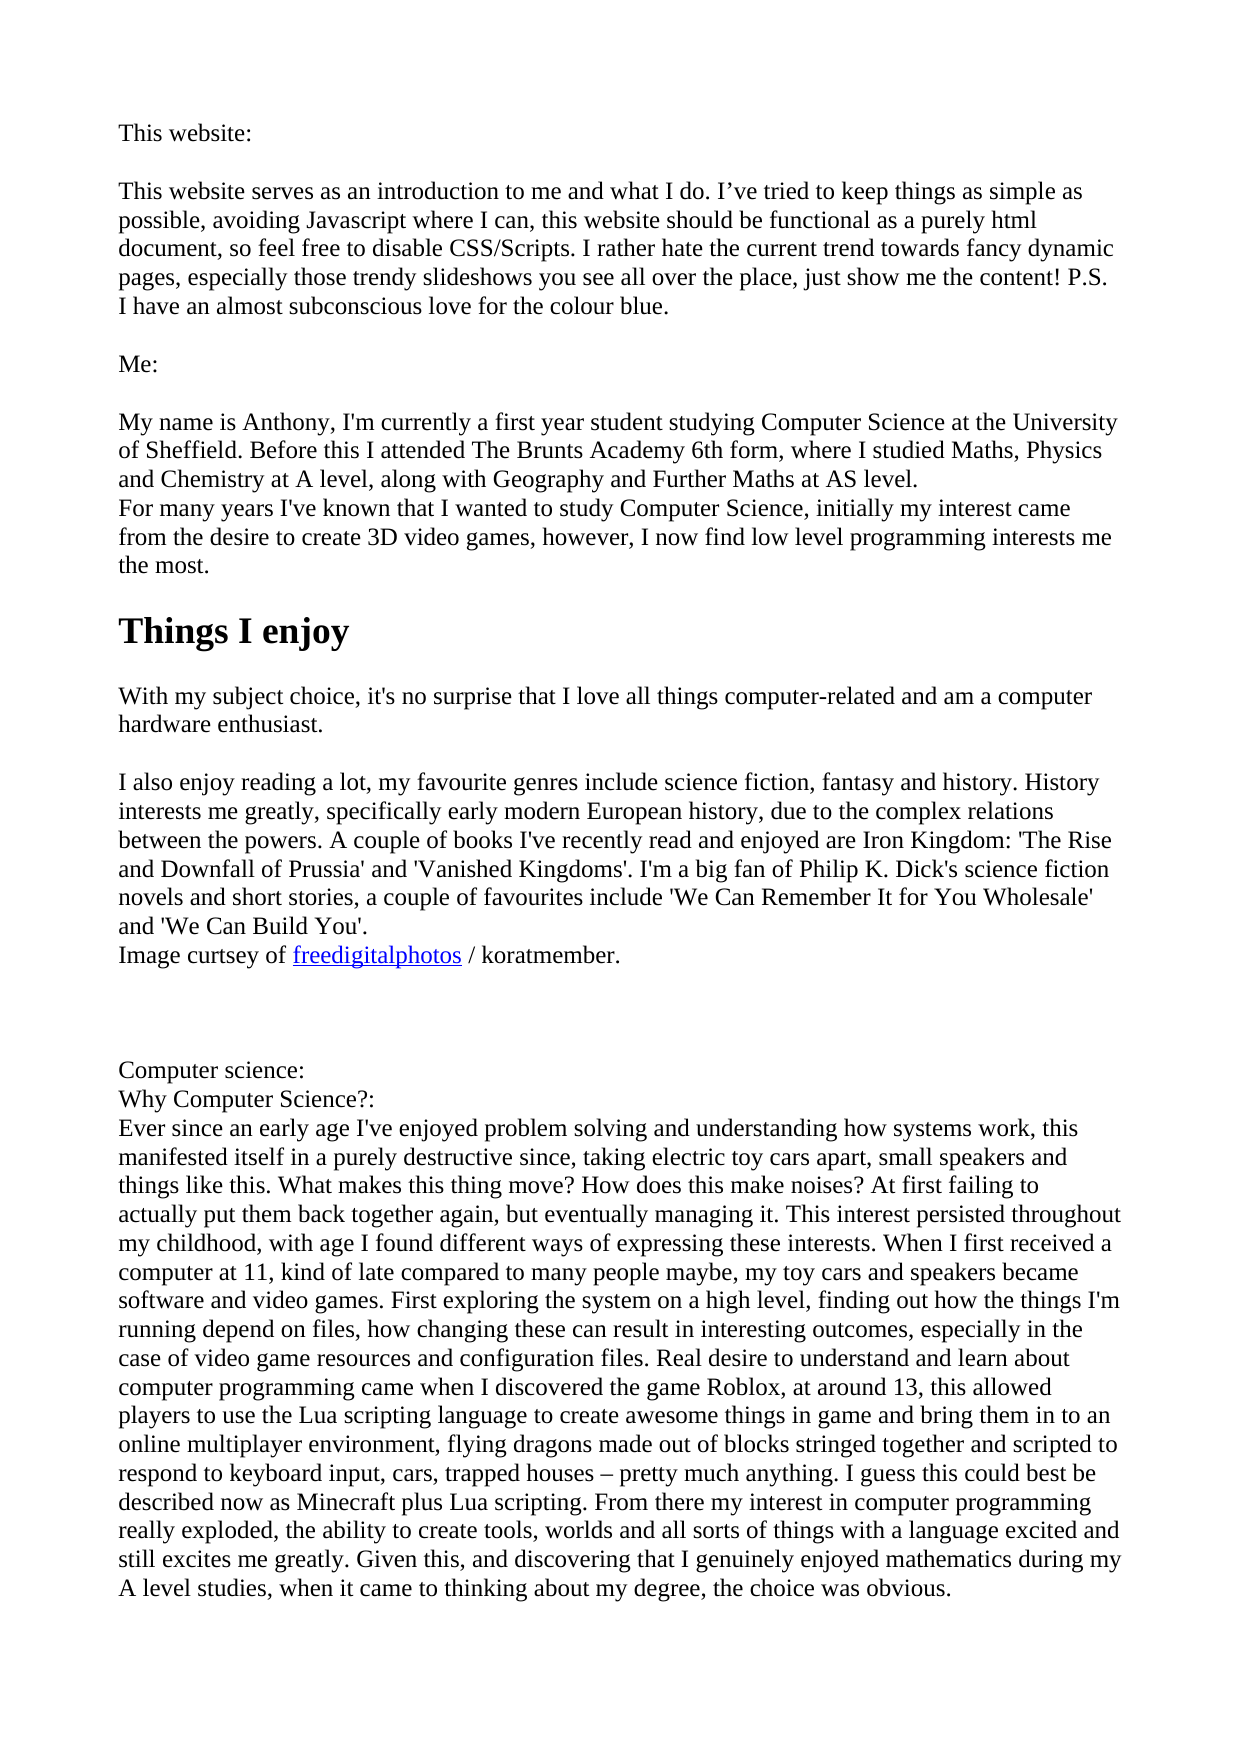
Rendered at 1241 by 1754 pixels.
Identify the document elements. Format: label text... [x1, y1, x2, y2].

text Me: [118, 349, 1122, 378]
text With my subject choice, it's no surprise that I love all things computer-related and am a computer hardware enthusiast. [118, 681, 1122, 738]
text This website: [118, 118, 1122, 147]
text My name is Anthony, I'm currently a first year student studying Computer Science at the University of Sheffield. Before this I attended The Brunts Academy 6th form, where I studied Maths, Physics and Chemistry at A level, along with Geography and Further Maths at AS level. For many years I've known that I wanted to study Computer Science, initially my interest came from the desire to create 3D video games, however, I now find low level programming interests me the most. [118, 407, 1122, 579]
text I also enjoy reading a lot, my favourite genres include science fiction, fantasy and history. History interests me greatly, specifically early modern European history, due to the complex relations between the powers. A couple of books I've recently read and enjoyed are Iron Kingdom: 'The Rise and Downfall of Prussia' and 'Vanished Kingdoms'. I'm a big fan of Philip K. Dick's science fiction novels and short stories, a couple of favourites include 'We Can Remember It for You Wholesale' and 'We Can Build You'. Image curtsey of freedigitalphotos / koratmember. [118, 767, 1122, 969]
subtitle Things I enjoy [118, 608, 1122, 652]
text Ever since an early age I've enjoyed problem solving and understanding how systems work, this manifested itself in a purely destructive since, taking electric toy cars apart, small speakers and things like this. What makes this thing move? How does this make noises? At first failing to actually put them back together again, but eventually managing it. This interest persisted throughout my childhood, with age I found different ways of expressing these interests. When I first received a computer at 11, kind of late compared to many people maybe, my toy cars and speakers became software and video games. First exploring the system on a high level, finding out how the things I'm running depend on files, how changing these can result in interesting outcomes, especially in the case of video game resources and configuration files. Real desire to understand and learn about computer programming came when I discovered the game Roblox, at around 13, this allowed players to use the Lua scripting language to create awesome things in game and bring them in to an online multiplayer environment, flying dragons made out of blocks stringed together and scripted to respond to keyboard input, cars, trapped houses – pretty much anything. I guess this could best be described now as Minecraft plus Lua scripting. From there my interest in computer programming really exploded, the ability to create tools, worlds and all sorts of things with a language excited and still excites me greatly. Given this, and discovering that I genuinely enjoyed mathematics during my A level studies, when it came to thinking about my degree, the choice was obvious. [118, 1113, 1122, 1602]
text This website serves as an introduction to me and what I do. I’ve tried to keep things as simple as possible, avoiding Javascript where I can, this website should be functional as a purely html document, so feel free to disable CSS/Scripts. I rather hate the current trend towards fancy dynamic pages, especially those trendy slideshows you see all over the place, just show me the content! P.S. I have an almost subconscious love for the colour blue. [118, 176, 1122, 320]
text Computer science: [118, 1055, 1122, 1084]
text Why Computer Science?: [118, 1084, 1122, 1113]
